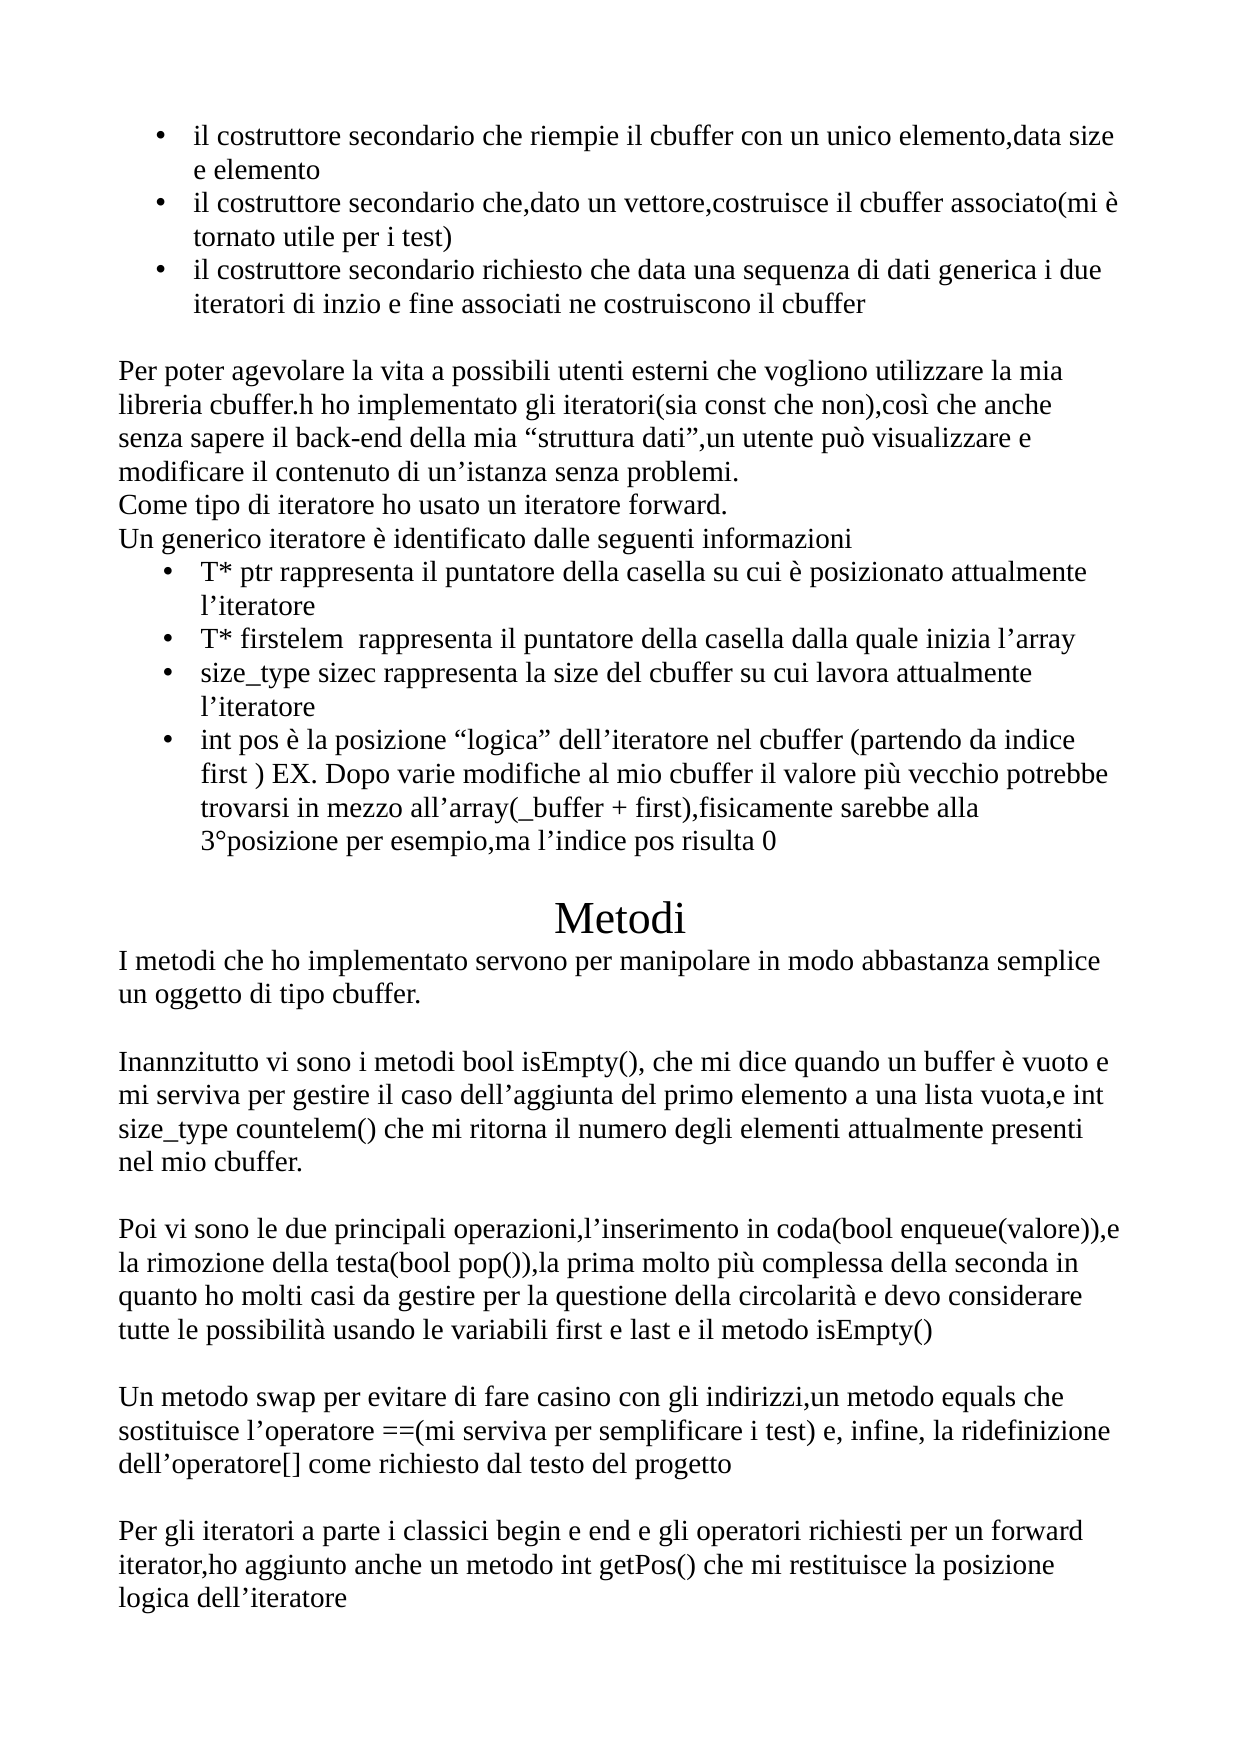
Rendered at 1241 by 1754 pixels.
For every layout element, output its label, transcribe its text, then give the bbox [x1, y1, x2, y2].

text Un metodo swap per evitare di fare casino con gli indirizzi,un metodo equals che sostituisce l’operatore ==(mi serviva per semplificare i test) e, infine, la ridefinizione dell’operatore[] come richiesto dal testo del progetto [118, 1379, 1122, 1480]
text Inannzitutto vi sono i metodi bool isEmpty(), che mi dice quando un buffer è vuoto e mi serviva per gestire il caso dell’aggiunta del primo elemento a una lista vuota,e int size_type countelem() che mi ritorna il numero degli elementi attualmente presenti nel mio cbuffer. [118, 1044, 1122, 1178]
text Metodi [118, 890, 1122, 943]
text Per gli iteratori a parte i classici begin e end e gli operatori richiesti per un forward iterator,ho aggiunto anche un metodo int getPos() che mi restituisce la posizione logica dell’iteratore [118, 1513, 1122, 1614]
list il costruttore secondario che riempie il cbuffer con un unico elemento,data size e elemento [156, 118, 1122, 185]
list size_type sizec rappresenta la size del cbuffer su cui lavora attualmente l’iteratore [163, 655, 1122, 722]
list int pos è la posizione “logica” dell’iteratore nel cbuffer (partendo da indice first ) EX. Dopo varie modifiche al mio cbuffer il valore più vecchio potrebbe trovarsi in mezzo all’array(_buffer + first),fisicamente sarebbe alla 3°posizione per esempio,ma l’indice pos risulta 0 [163, 722, 1122, 857]
list il costruttore secondario richiesto che data una sequenza di dati generica i due iteratori di inzio e fine associati ne costruiscono il cbuffer [156, 252, 1122, 320]
text I metodi che ho implementato servono per manipolare in modo abbastanza semplice un oggetto di tipo cbuffer. [118, 943, 1122, 1010]
text Poi vi sono le due principali operazioni,l’inserimento in coda(bool enqueue(valore)),e la rimozione della testa(bool pop()),la prima molto più complessa della seconda in quanto ho molti casi da gestire per la questione della circolarità e devo considerare tutte le possibilità usando le variabili first e last e il metodo isEmpty() [118, 1211, 1122, 1346]
text Come tipo di iteratore ho usato un iteratore forward. [118, 487, 1122, 521]
text Per poter agevolare la vita a possibili utenti esterni che vogliono utilizzare la mia libreria cbuffer.h ho implementato gli iteratori(sia const che non),così che anche senza sapere il back-end della mia “struttura dati”,un utente può visualizzare e modificare il contenuto di un’istanza senza problemi. [118, 353, 1122, 487]
list T* ptr rappresenta il puntatore della casella su cui è posizionato attualmente l’iteratore [163, 554, 1122, 622]
list T* firstelem rappresenta il puntatore della casella dalla quale inizia l’array [163, 622, 1122, 655]
text Un generico iteratore è identificato dalle seguenti informazioni [118, 521, 1122, 554]
list il costruttore secondario che,dato un vettore,costruisce il cbuffer associato(mi è tornato utile per i test) [156, 185, 1122, 252]
